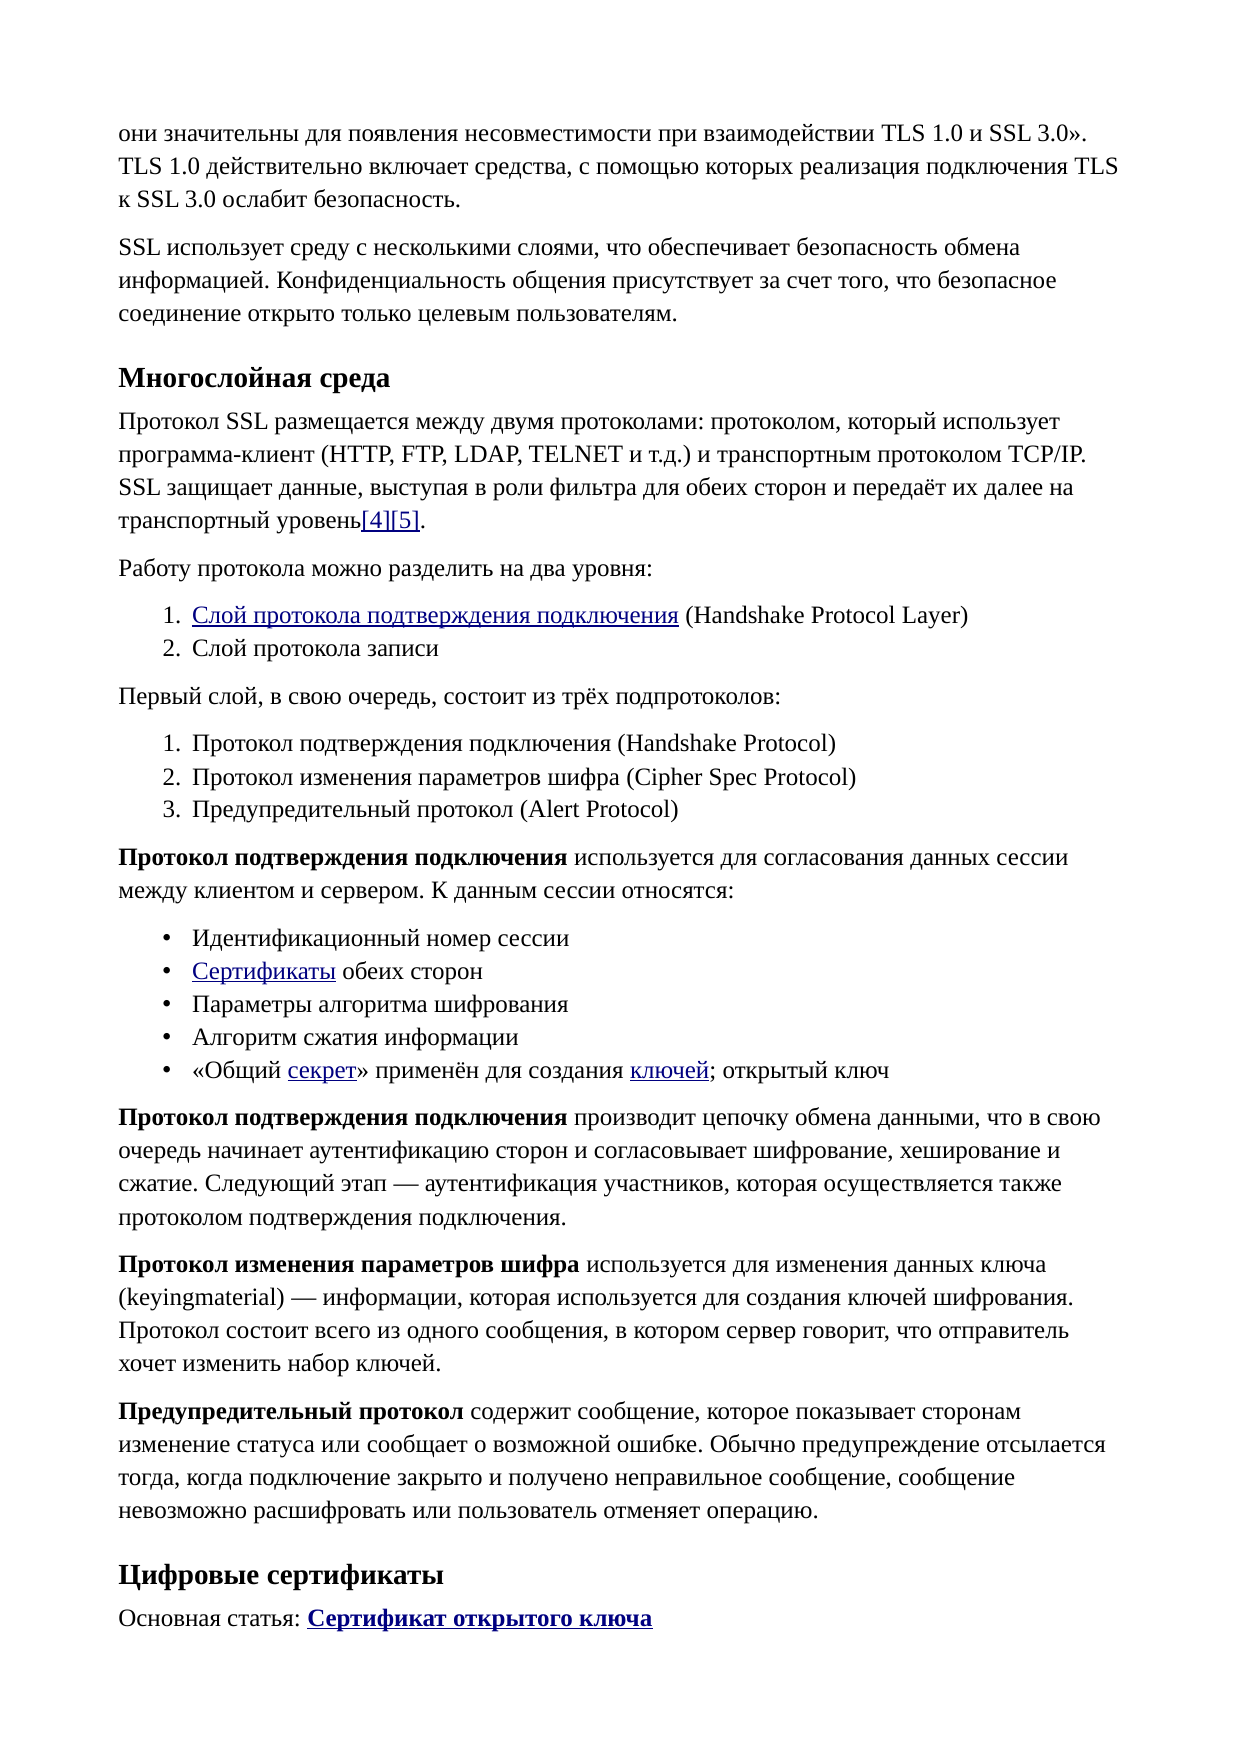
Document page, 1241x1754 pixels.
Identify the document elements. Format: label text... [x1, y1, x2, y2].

list «Общий секрет» применён для создания ключей; открытый ключ [162, 1055, 1122, 1084]
list Алгоритм сжатия информации [162, 1022, 1122, 1051]
list Идентификационный номер сессии [162, 923, 1122, 952]
list Слой протокола записи [162, 633, 1122, 662]
text SSL использует среду с несколькими слоями, что обеспечивает безопасность обмена информацией. Конфиденциальность общения присутствует за счет того, что безопасное соединение открыто только целевым пользователям. [118, 232, 1122, 327]
list Протокол подтверждения подключения (Handshake Protocol) [162, 728, 1122, 757]
list Сертификаты обеих сторон [162, 956, 1122, 984]
list Параметры алгоритма шифрования [162, 989, 1122, 1018]
text они значительны для появления несовместимости при взаимодействии TLS 1.0 и SSL 3.0». TLS 1.0 действительно включает средства, с помощью которых реализация подключения TLS к SSL 3.0 ослабит безопасность. [118, 118, 1122, 213]
text Основная статья: Сертификат открытого ключа [118, 1603, 1122, 1632]
text Протокол подтверждения подключения производит цепочку обмена данными, что в свою очередь начинает аутентификацию сторон и согласовывает шифрование, хеширование и сжатие. Следующий этап — аутентификация участников, которая осуществляется также протоколом подтверждения подключения. [118, 1102, 1122, 1230]
subtitle Многослойная среда [118, 360, 1122, 393]
text Протокол изменения параметров шифра используется для изменения данных ключа (keyingmaterial) — информации, которая используется для создания ключей шифрования. Протокол состоит всего из одного сообщения, в котором сервер говорит, что отправитель хочет изменить набор ключей. [118, 1249, 1122, 1377]
list Предупредительный протокол (Alert Protocol) [162, 794, 1122, 823]
text Протокол подтверждения подключения используется для согласования данных сессии между клиентом и сервером. К данным сессии относятся: [118, 842, 1122, 904]
text Предупредительный протокол содержит сообщение, которое показывает сторонам изменение статуса или сообщает о возможной ошибке. Обычно предупреждение отсылается тогда, когда подключение закрыто и получено неправильное сообщение, сообщение невозможно расшифровать или пользователь отменяет операцию. [118, 1396, 1122, 1524]
list Слой протокола подтверждения подключения (Handshake Protocol Layer) [162, 600, 1122, 629]
list Протокол изменения параметров шифра (Cipher Spec Protocol) [162, 762, 1122, 790]
text Первый слой, в свою очередь, состоит из трёх подпротоколов: [118, 681, 1122, 710]
text Протокол SSL размещается между двумя протоколами: протоколом, который использует программа-клиент (HTTP, FTP, LDAP, TELNET и т.д.) и транспортным протоколом TCP/IP. SSL защищает данные, выступая в роли фильтра для обеих сторон и передаёт их далее на транспортный уровень[4][5]. [118, 406, 1122, 534]
subtitle Цифровые сертификаты [118, 1557, 1122, 1591]
text Работу протокола можно разделить на два уровня: [118, 553, 1122, 581]
